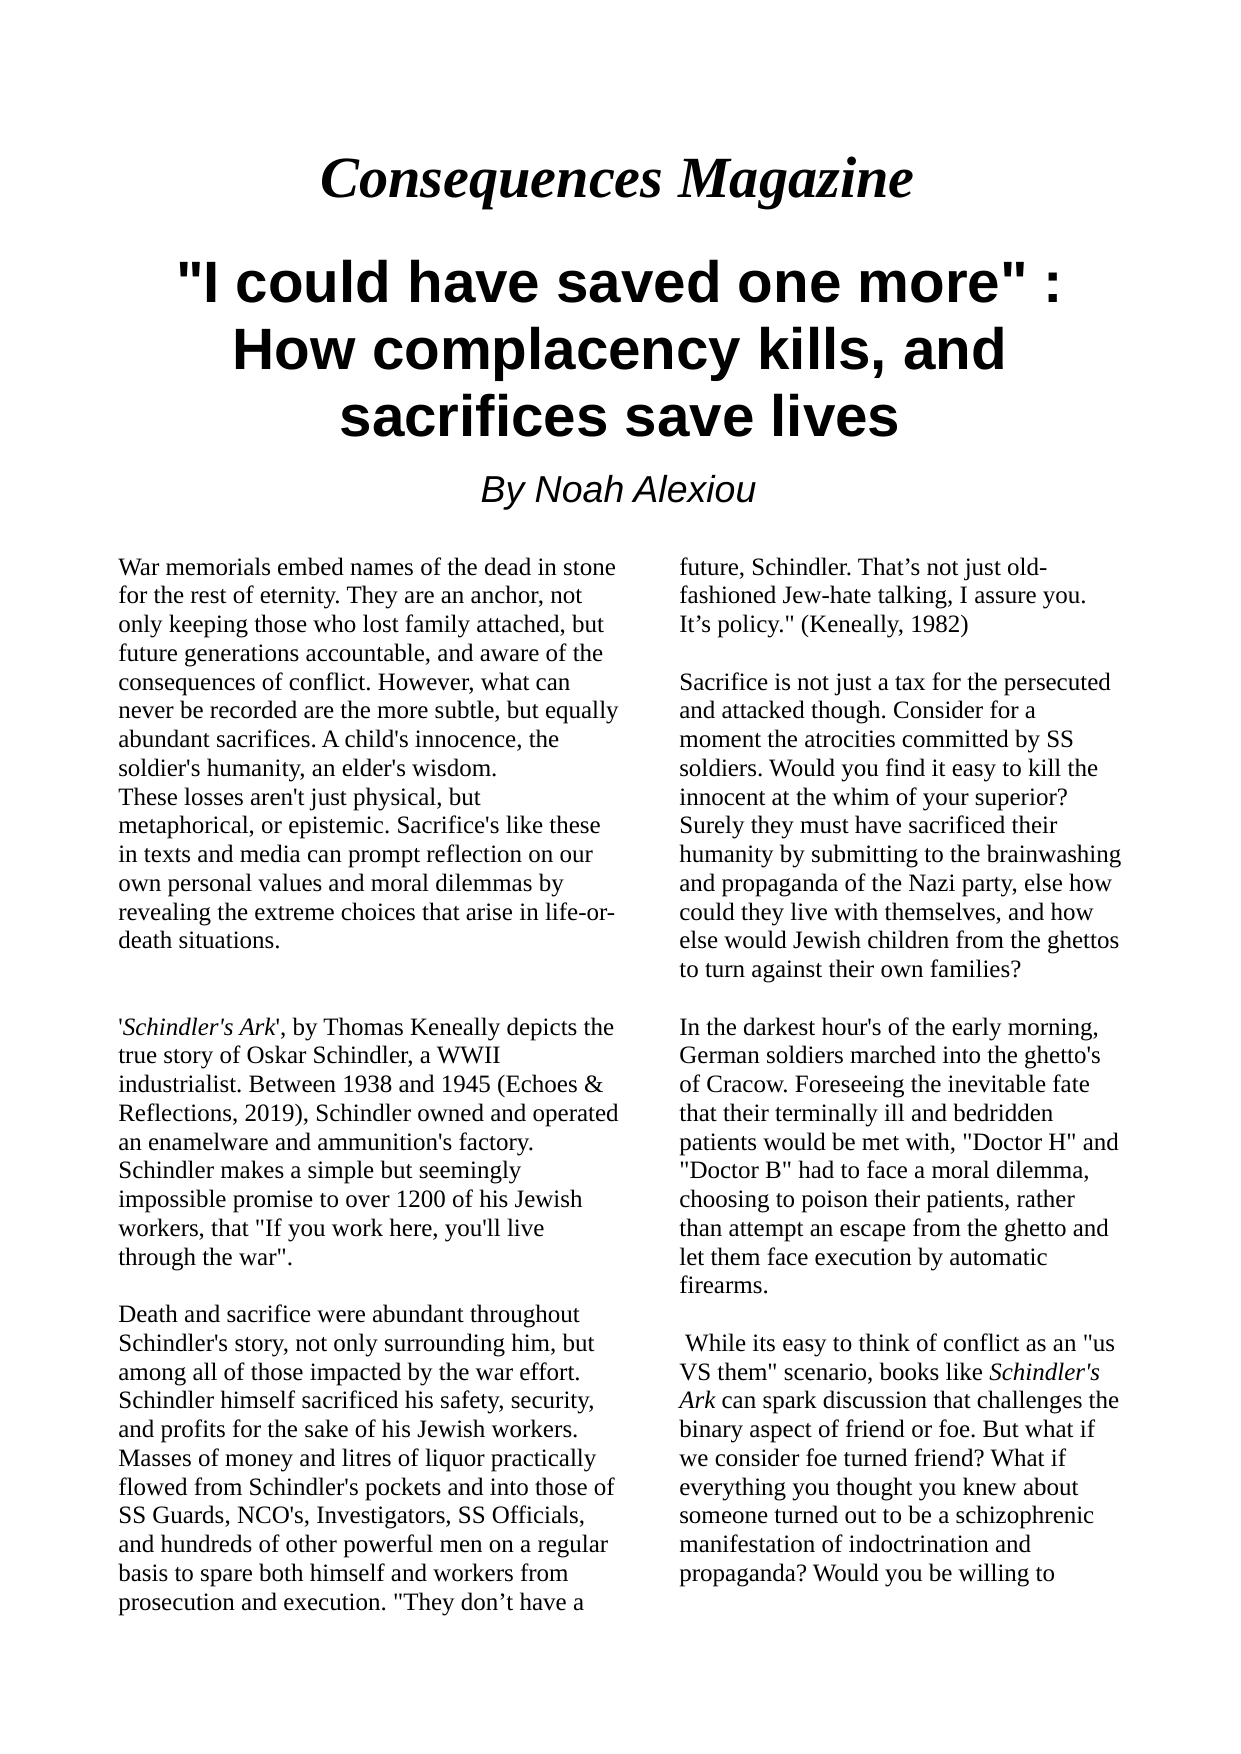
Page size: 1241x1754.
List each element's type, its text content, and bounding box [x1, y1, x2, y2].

text These losses aren't just physical, but metaphorical, or epistemic. Sacrifice's like these in texts and media can prompt reflection on our own personal values and moral dilemmas by revealing the extreme choices that arise in life-or-death situations. [118, 782, 620, 954]
text While its easy to think of conflict as an "us VS them" scenario, books like Schindler's Ark can spark discussion that challenges the binary aspect of friend or foe. But what if we consider foe turned friend? What if everything you thought you knew about someone turned out to be a schizophrenic manifestation of indoctrination and propaganda? Would you be willing to [679, 1328, 1122, 1587]
text Sacrifice is not just a tax for the persecuted and attacked though. Consider for a moment the atrocities committed by SS soldiers. Would you find it easy to kill the innocent at the whim of your superior? Surely they must have sacrificed their humanity by submitting to the brainwashing and propaganda of the Nazi party, else how could they live with themselves, and how else would Jewish children from the ghettos to turn against their own families? [679, 667, 1122, 983]
title Consequences Magazine [118, 143, 1122, 210]
text War memorials embed names of the dead in stone for the rest of eternity. They are an anchor, not only keeping those who lost family attached, but future generations accountable, and aware of the consequences of conflict. However, what can never be recorded are the more subtle, but equally abundant sacrifices. A child's innocence, the soldier's humanity, an elder's wisdom. [118, 552, 620, 782]
title "I could have saved one more" : How complacency kills, and sacrifices save lives [118, 248, 1122, 449]
text 'Schindler's Ark', by Thomas Keneally depicts the true story of Oskar Schindler, a WWII industrialist. Between 1938 and 1945 (Echoes & Reflections, 2019), Schindler owned and operated an enamelware and ammunition's factory. Schindler makes a simple but seemingly impossible promise to over 1200 of his Jewish workers, that "If you work here, you'll live through the war". [118, 1012, 620, 1270]
text In the darkest hour's of the early morning, German soldiers marched into the ghetto's of Cracow. Foreseeing the inevitable fate that their terminally ill and bedridden patients would be met with, "Doctor H" and "Doctor B" had to face a moral dilemma, choosing to poison their patients, rather than attempt an escape from the ghetto and let them face execution by automatic firearms. [679, 1012, 1122, 1299]
text Death and sacrifice were abundant throughout Schindler's story, not only surrounding him, but among all of those impacted by the war effort. Schindler himself sacrificed his safety, security, and profits for the sake of his Jewish workers. Masses of money and litres of liquor practically flowed from Schindler's pockets and into those of SS Guards, NCO's, Investigators, SS Officials, and hundreds of other powerful men on a regular basis to spare both himself and workers from prosecution and execution. "They don’t have a [118, 1299, 620, 1615]
text future, Schindler. That’s not just old-fashioned Jew-hate talking, I assure you. It’s policy." (Keneally, 1982) [679, 552, 1122, 638]
subtitle By Noah Alexiou [118, 468, 1122, 511]
